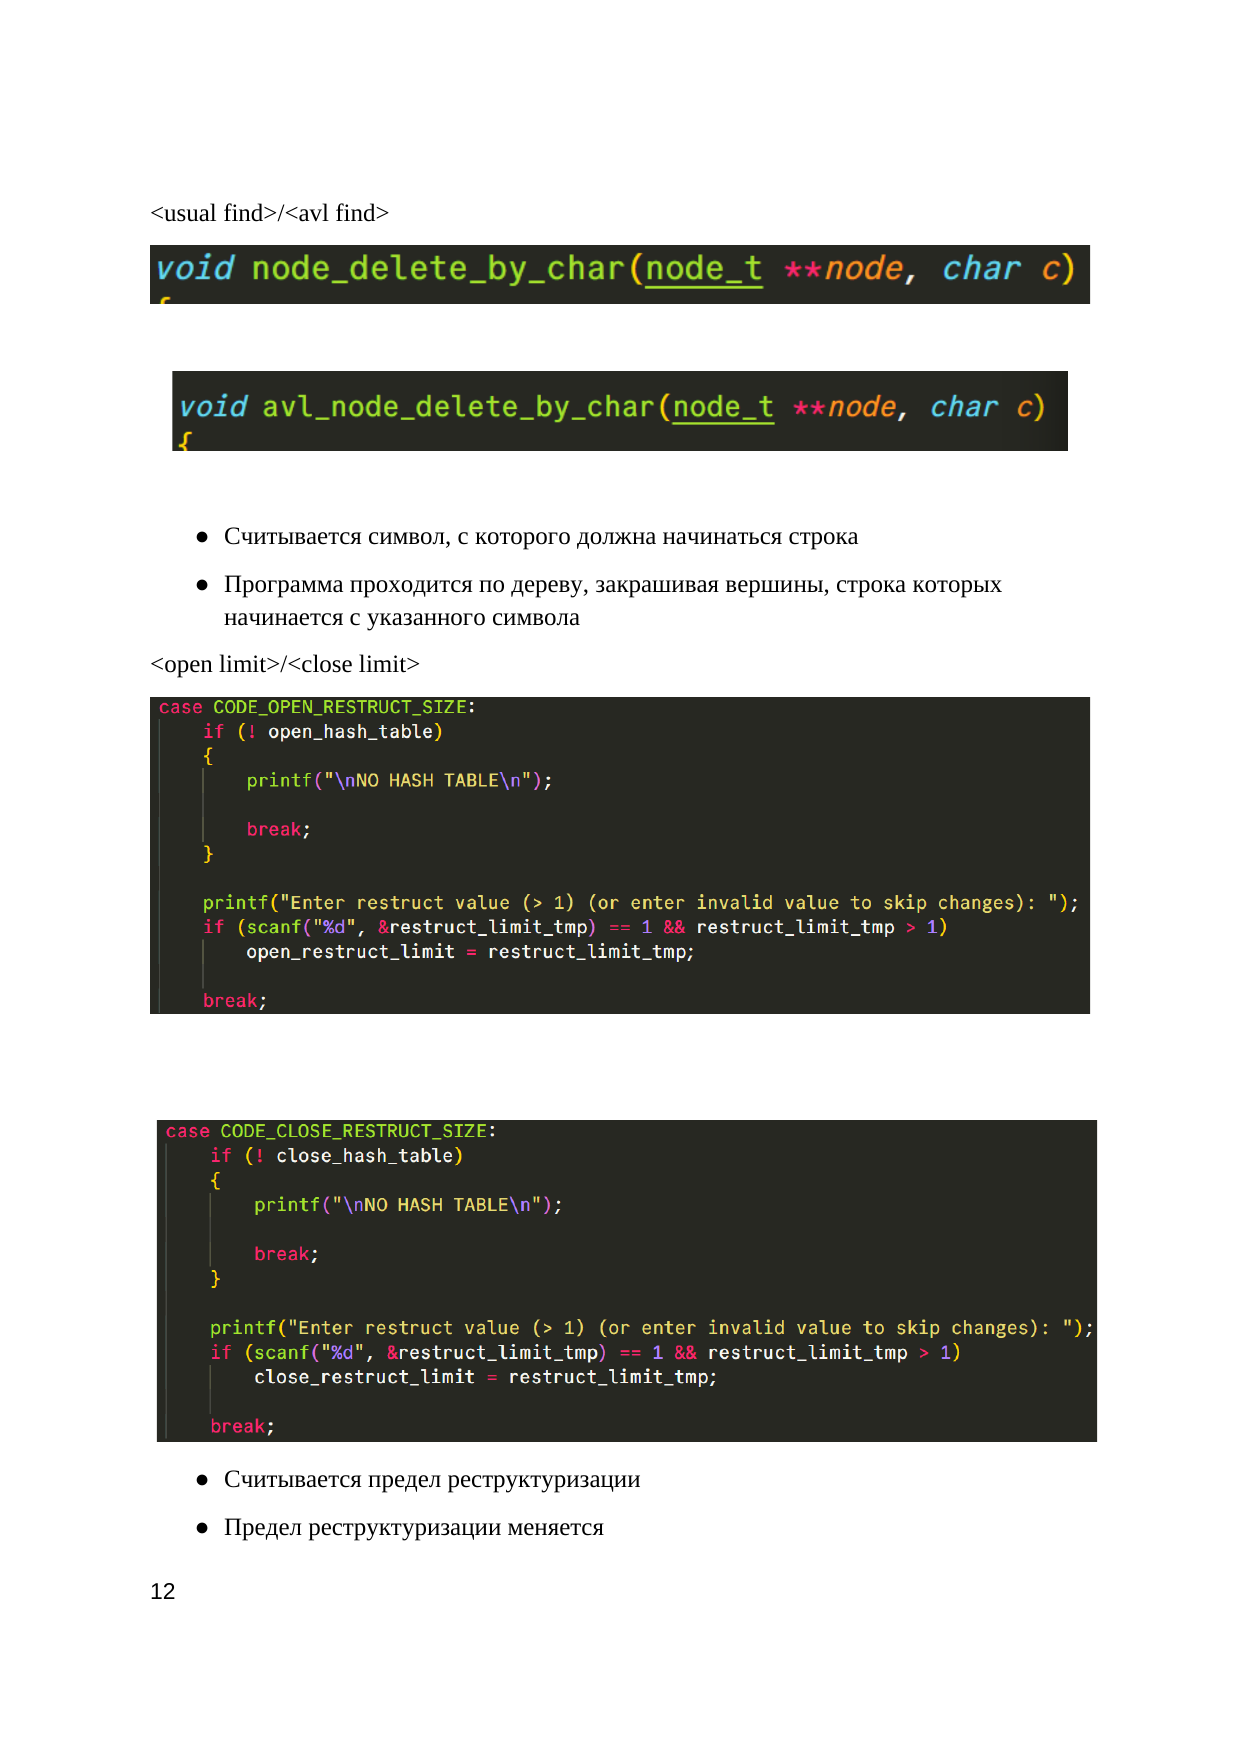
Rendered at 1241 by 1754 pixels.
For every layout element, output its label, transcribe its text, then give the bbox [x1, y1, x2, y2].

picture [172, 371, 1068, 451]
list Предел реструктуризации меняется [194, 1512, 1090, 1541]
picture [156, 1120, 1098, 1442]
picture [150, 245, 1091, 304]
text <open limit>/<close limit> [150, 649, 1090, 678]
list Считывается символ, с которого должна начинаться строка [194, 521, 1090, 550]
list Считывается предел реструктуризации [194, 1442, 1090, 1493]
list Программа проходится по дереву, закрашивая вершины, строка которых начинается с указанного символа [194, 569, 1090, 631]
text <usual find>/<avl find> [150, 198, 1090, 226]
picture [150, 697, 1091, 1014]
